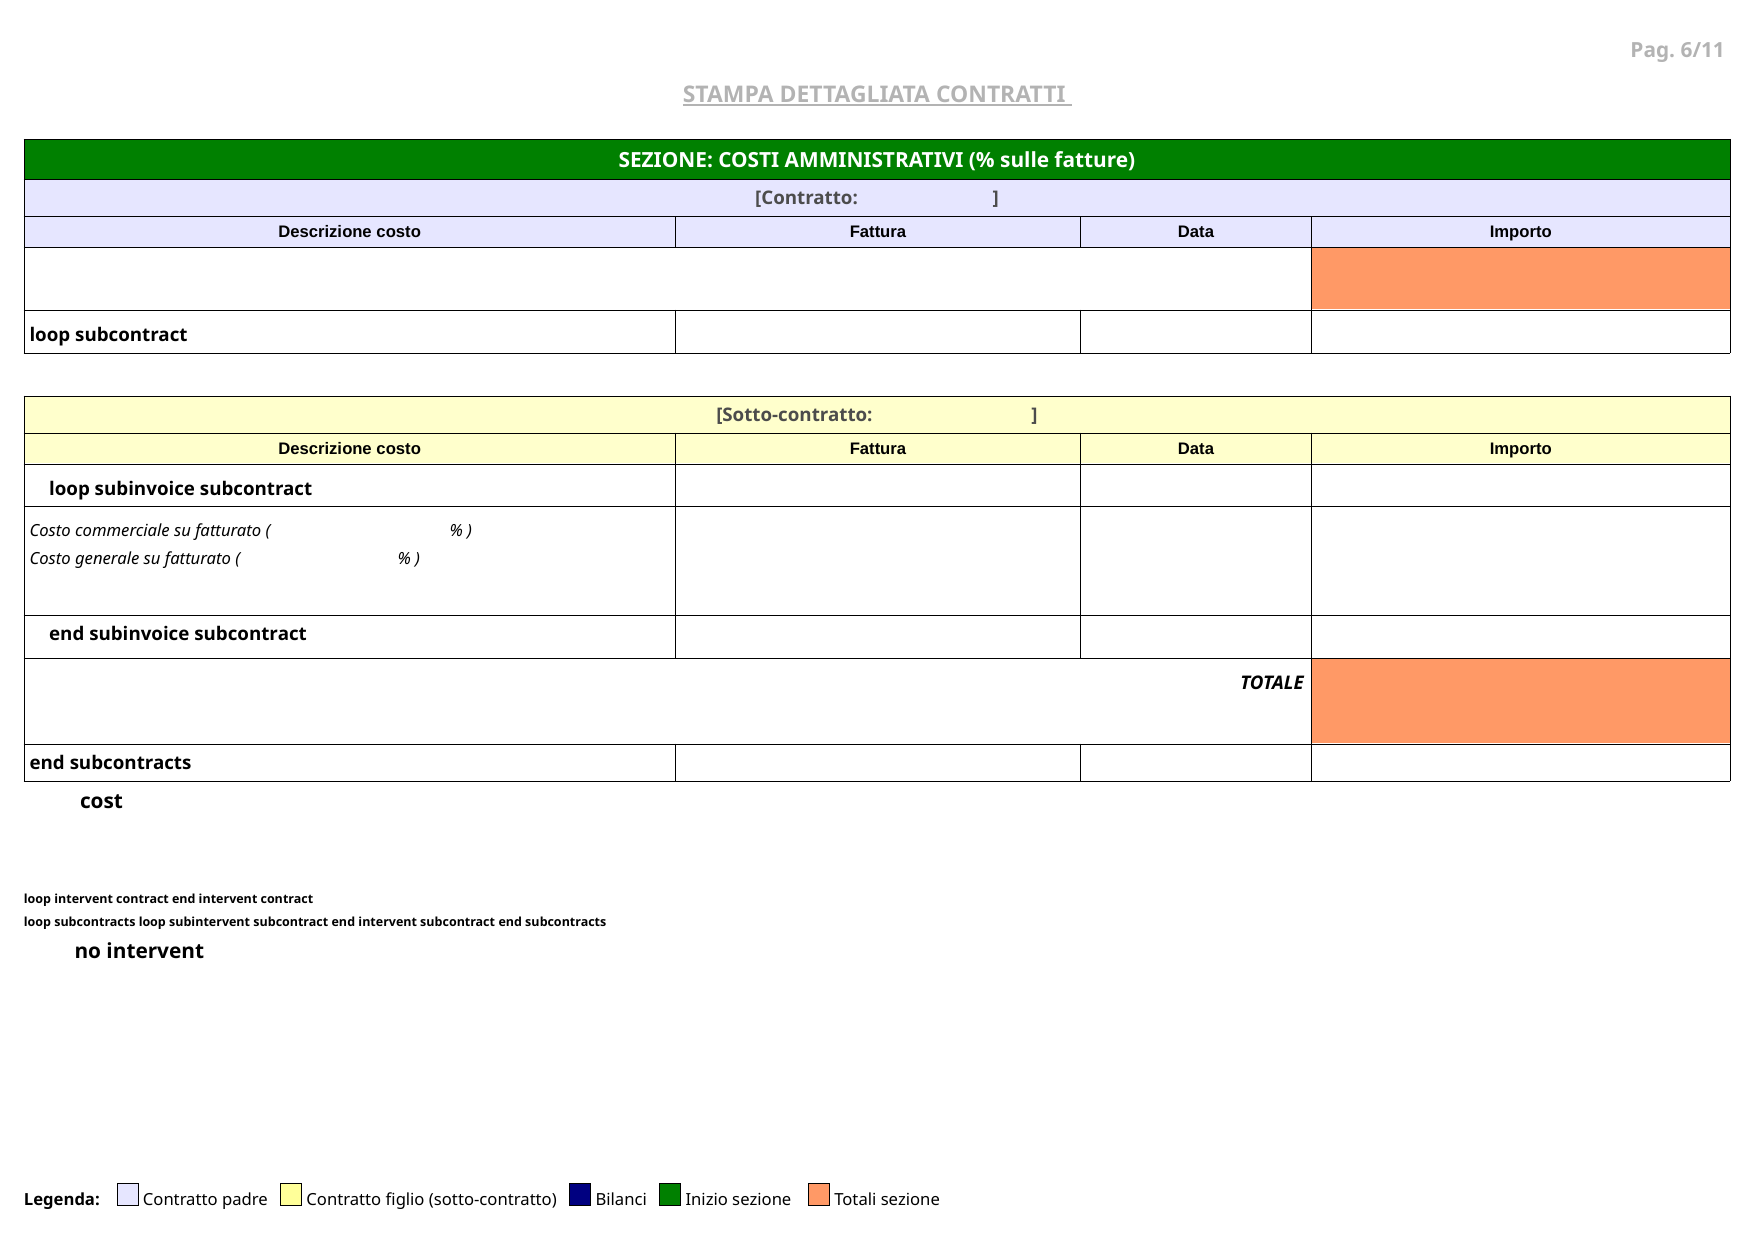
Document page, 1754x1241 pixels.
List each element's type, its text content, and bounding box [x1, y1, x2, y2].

table_cell end subcontracts [25, 745, 675, 781]
table_cell [676, 465, 1080, 506]
table_header SEZIONE: COSTI AMMINISTRATIVI (% sulle fatture) [25, 140, 1730, 179]
table_cell [1312, 616, 1730, 658]
table_cell Fattura [676, 217, 1080, 247]
table_cell TOTALE [25, 659, 1311, 743]
table_cell [676, 311, 1080, 353]
table_cell [676, 745, 1080, 781]
table_cell [1312, 311, 1730, 353]
table_cell [24, 354, 1730, 396]
table_cell [25, 248, 1311, 309]
table_cell Data [1081, 434, 1311, 463]
table_cell Costo commerciale su fatturato ( <contract.commercial_rate> % ) Costo generale su fatturato ( <contract.general_rate> % ) [25, 507, 675, 615]
text <if test="not test_part('intervent', data)"> [24, 855, 1730, 884]
table_cell [Contratto: <contract.name>] [25, 180, 1730, 216]
table_cell Importo [1312, 217, 1730, 247]
table_cell [676, 616, 1080, 658]
text </if> cost [24, 787, 1730, 815]
table_cell <formatLang(-((contract.commercial_rate or 0.0) + (contract.general_rate or 0.0)) * get_totals('invoice') / 100)> [1312, 659, 1730, 743]
table_cell Fattura [676, 434, 1080, 463]
text loop intervent contract end intervent contract [24, 890, 1730, 907]
table_cell [Sotto-contratto: <subcontract.name>] [25, 397, 1730, 433]
table_cell [1312, 745, 1730, 781]
table_cell Importo [1312, 434, 1730, 463]
table_cell [1081, 465, 1311, 506]
table_cell <format_data_italian(subinvoice.date)> [1081, 507, 1311, 615]
table_cell loop subinvoice subcontract [25, 465, 675, 506]
table_cell [1081, 616, 1311, 658]
table_cell Data [1081, 217, 1311, 247]
table_cell [1081, 745, 1311, 781]
table_cell loop subcontract [25, 311, 675, 353]
text loop subcontracts loop subintervent subcontract end intervent subcontract end subcontracts [24, 913, 1730, 930]
text <if test="test_part('intervent', data)"> [24, 1004, 1730, 1033]
text </if> no intervent [24, 936, 1730, 964]
table_cell Descrizione costo [25, 217, 675, 247]
table_cell <formatLang(0.0-(subinvoice.amount or 0.0) * (contract.commercial_rate or 0.0) / 100)> <formatLang(0.0-(subinvoice.amount or 0.0) * (contract.general_rate or 0.0) / 100)> [1312, 507, 1730, 615]
table_cell [1312, 465, 1730, 506]
table_cell end subinvoice subcontract [25, 616, 675, 658]
table_cell [1081, 311, 1311, 353]
table_cell Descrizione costo [25, 434, 675, 463]
table_cell <subinvoice.name> [676, 507, 1080, 615]
table_cell <formatLang(-((contract.commercial_rate or 0.0) + (contract.general_rate or 0.0)) * get_totals('invoice') / 100)> [1312, 248, 1730, 309]
